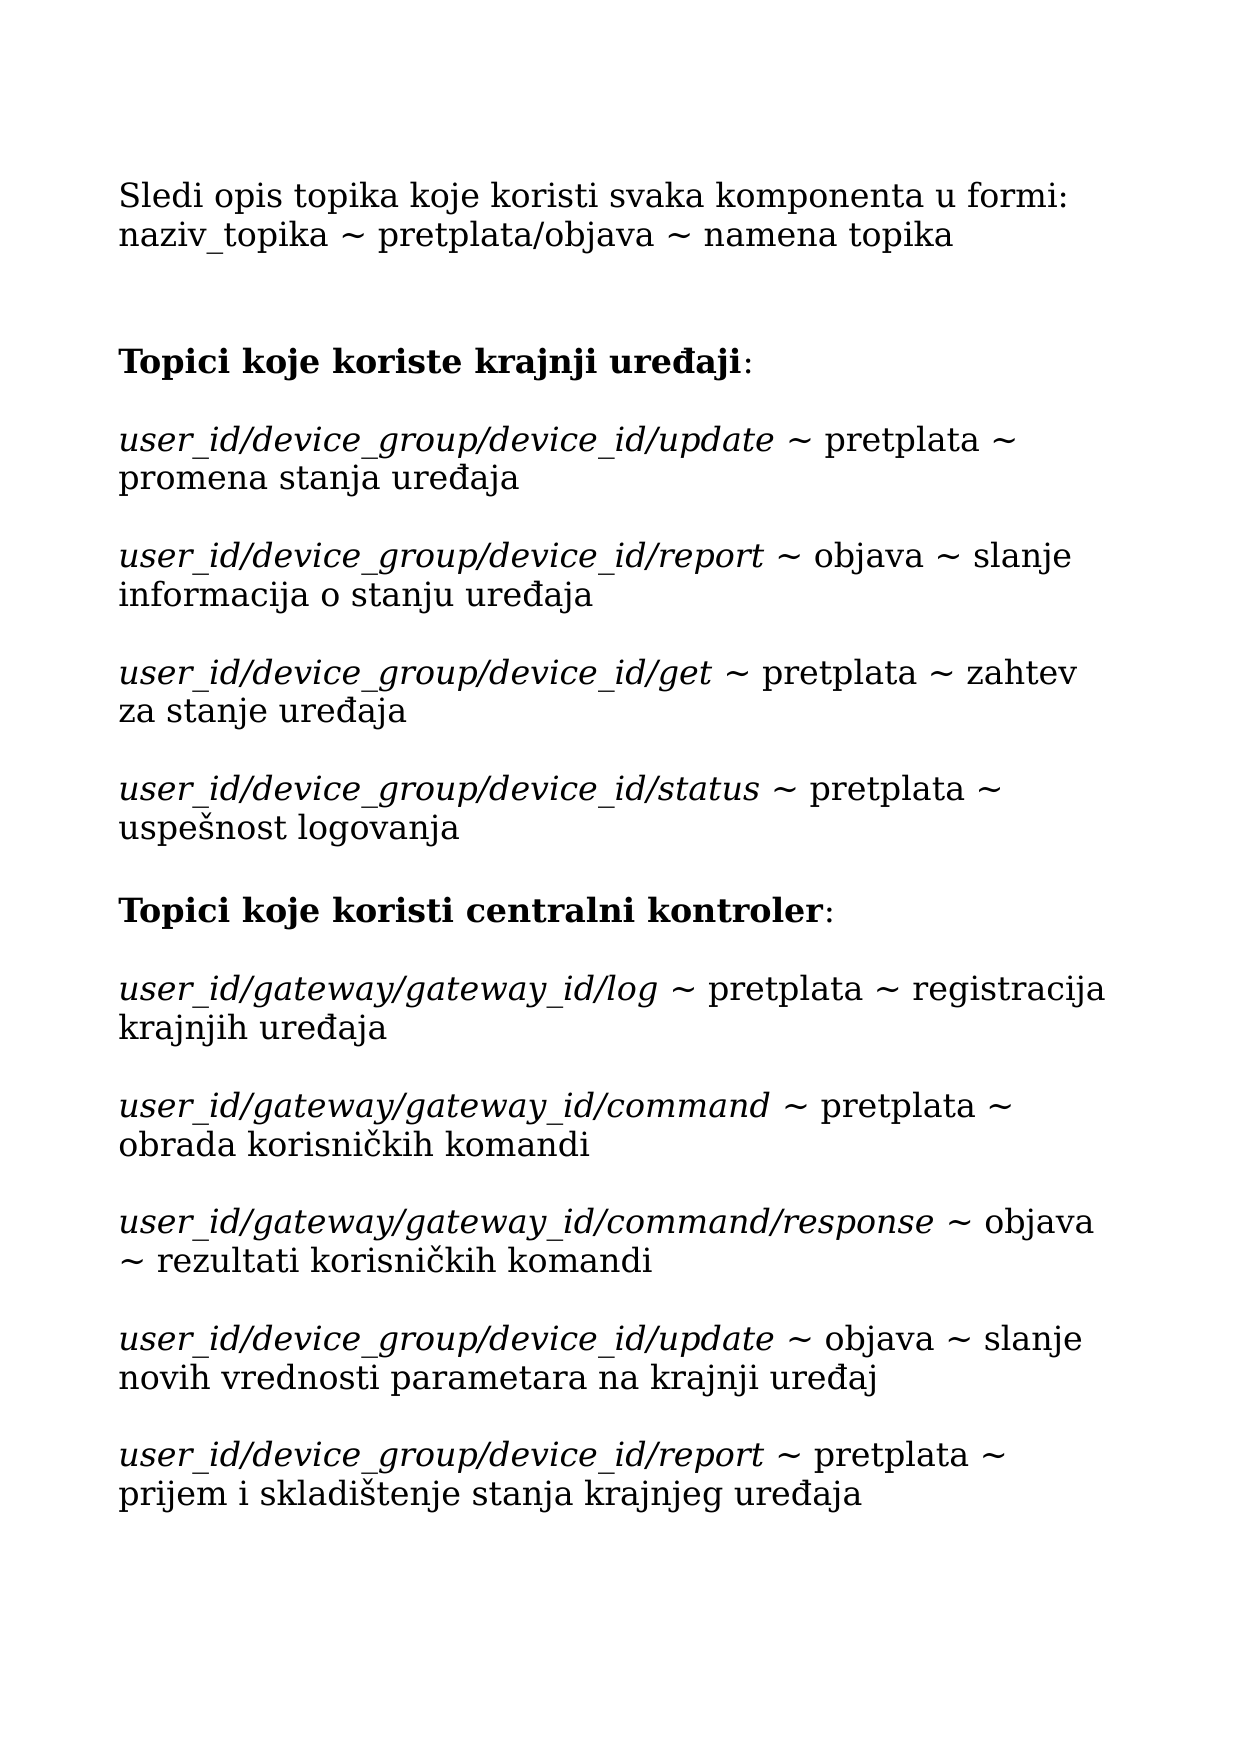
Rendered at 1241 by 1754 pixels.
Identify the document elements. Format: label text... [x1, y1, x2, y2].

text Topici koje koriste krajnji uređaji: [118, 342, 1122, 381]
text user_id/device_group/device_id/report ~ objava ~ slanje informacija o stanju uređaja [118, 537, 1122, 614]
text user_id/gateway/gateway_id/command/response ~ objava ~ rezultati korisničkih komandi [118, 1203, 1122, 1280]
text Sledi opis topika koje koristi svaka komponenta u formi: [118, 177, 1122, 216]
text user_id/device_group/device_id/update ~ objava ~ slanje novih vrednosti parametara na krajnji uređaj [118, 1319, 1122, 1397]
text user_id/device_group/device_id/update ~ pretplata ~ promena stanja uređaja [118, 420, 1122, 498]
text naziv_topika ~ pretplata/objava ~ namena topika [118, 216, 1122, 254]
text Topici koje koristi centralni kontroler: [118, 891, 1122, 931]
text user_id/gateway/gateway_id/command ~ pretplata ~ obrada korisničkih komandi [118, 1086, 1122, 1164]
text user_id/device_group/device_id/get ~ pretplata ~ zahtev za stanje uređaja [118, 653, 1122, 731]
text user_id/gateway/gateway_id/log ~ pretplata ~ registracija krajnjih uređaja [118, 969, 1122, 1047]
text user_id/device_group/device_id/report ~ pretplata ~ prijem i skladištenje stanja krajnjeg uređaja [118, 1436, 1122, 1513]
text user_id/device_group/device_id/status ~ pretplata ~ uspešnost logovanja [118, 770, 1122, 847]
